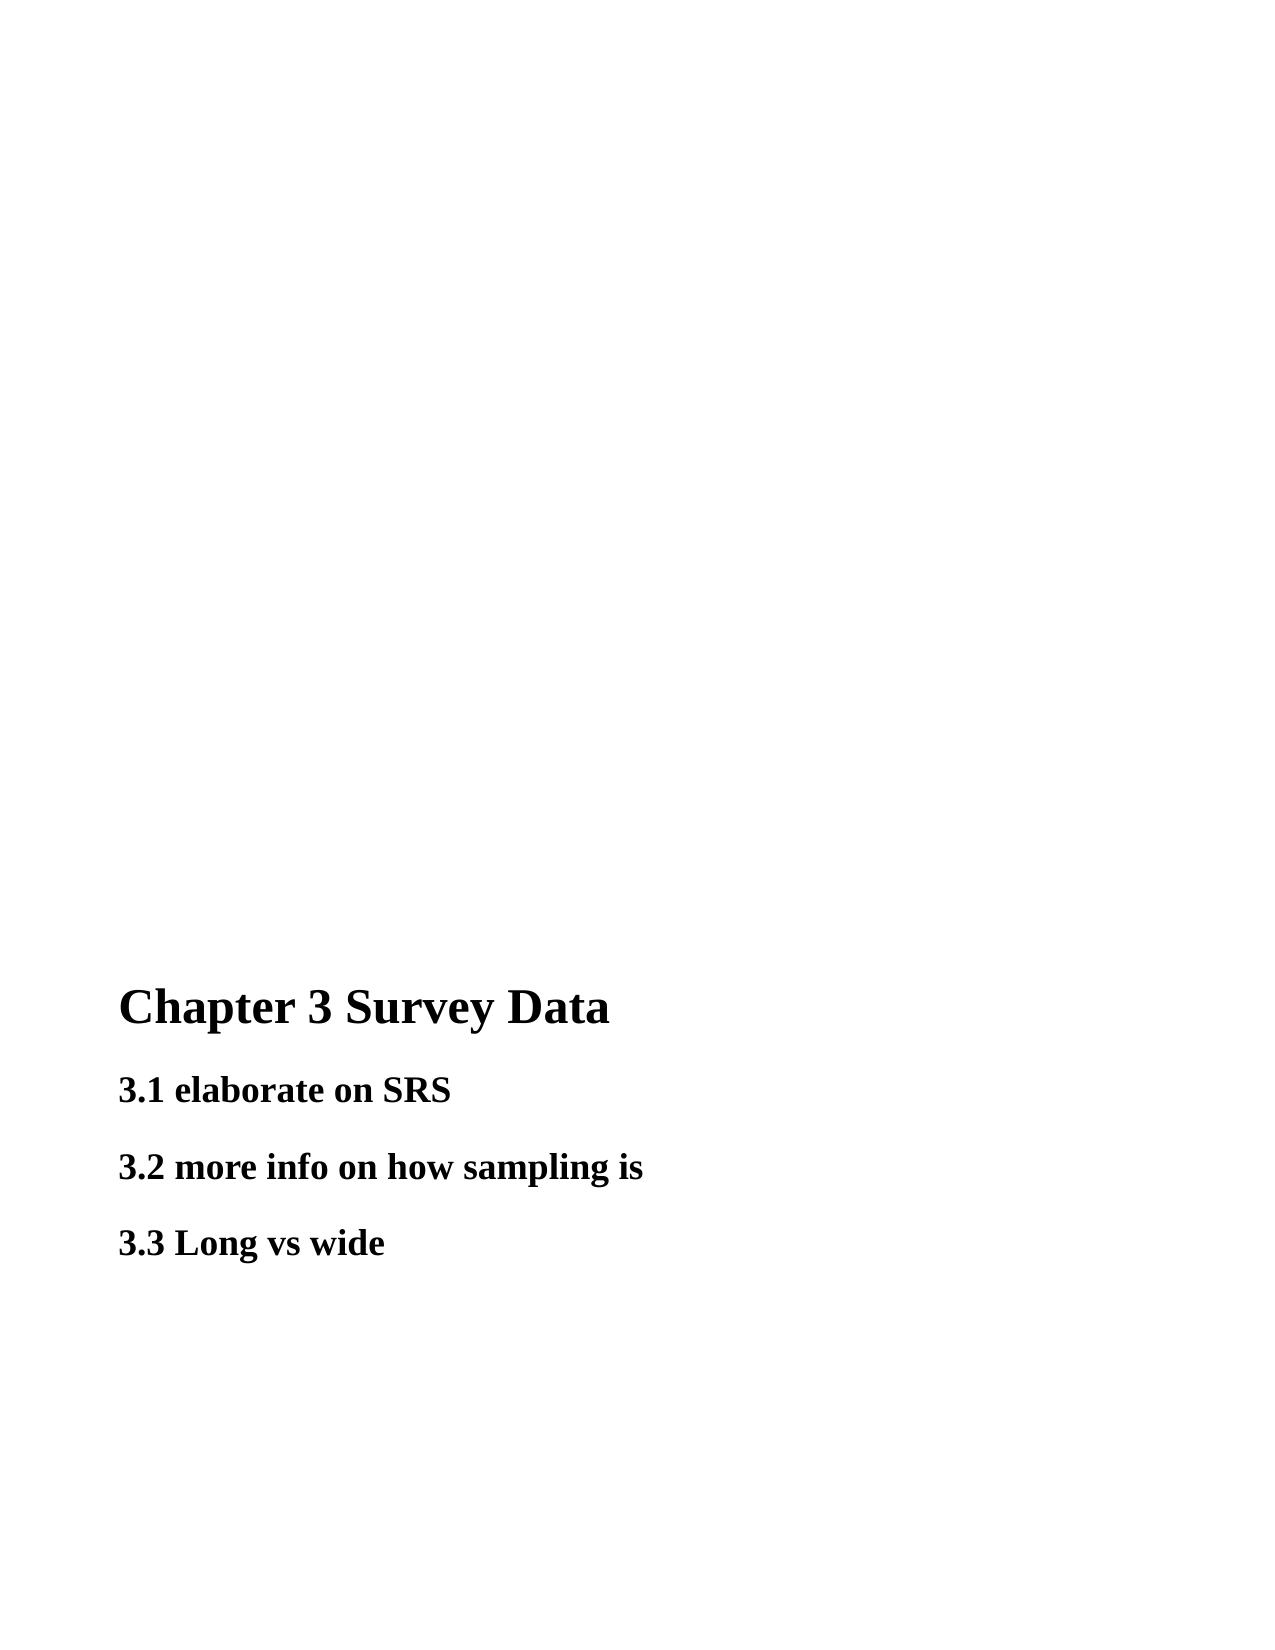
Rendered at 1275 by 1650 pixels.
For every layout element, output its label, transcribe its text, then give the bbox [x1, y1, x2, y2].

subtitle Chapter 3 Survey Data [118, 977, 1157, 1034]
subtitle 3.2 more info on how sampling is [118, 1144, 1157, 1187]
subtitle 3.3 Long vs wide [118, 1221, 1157, 1264]
subtitle 3.1 elaborate on SRS [118, 1068, 1157, 1111]
